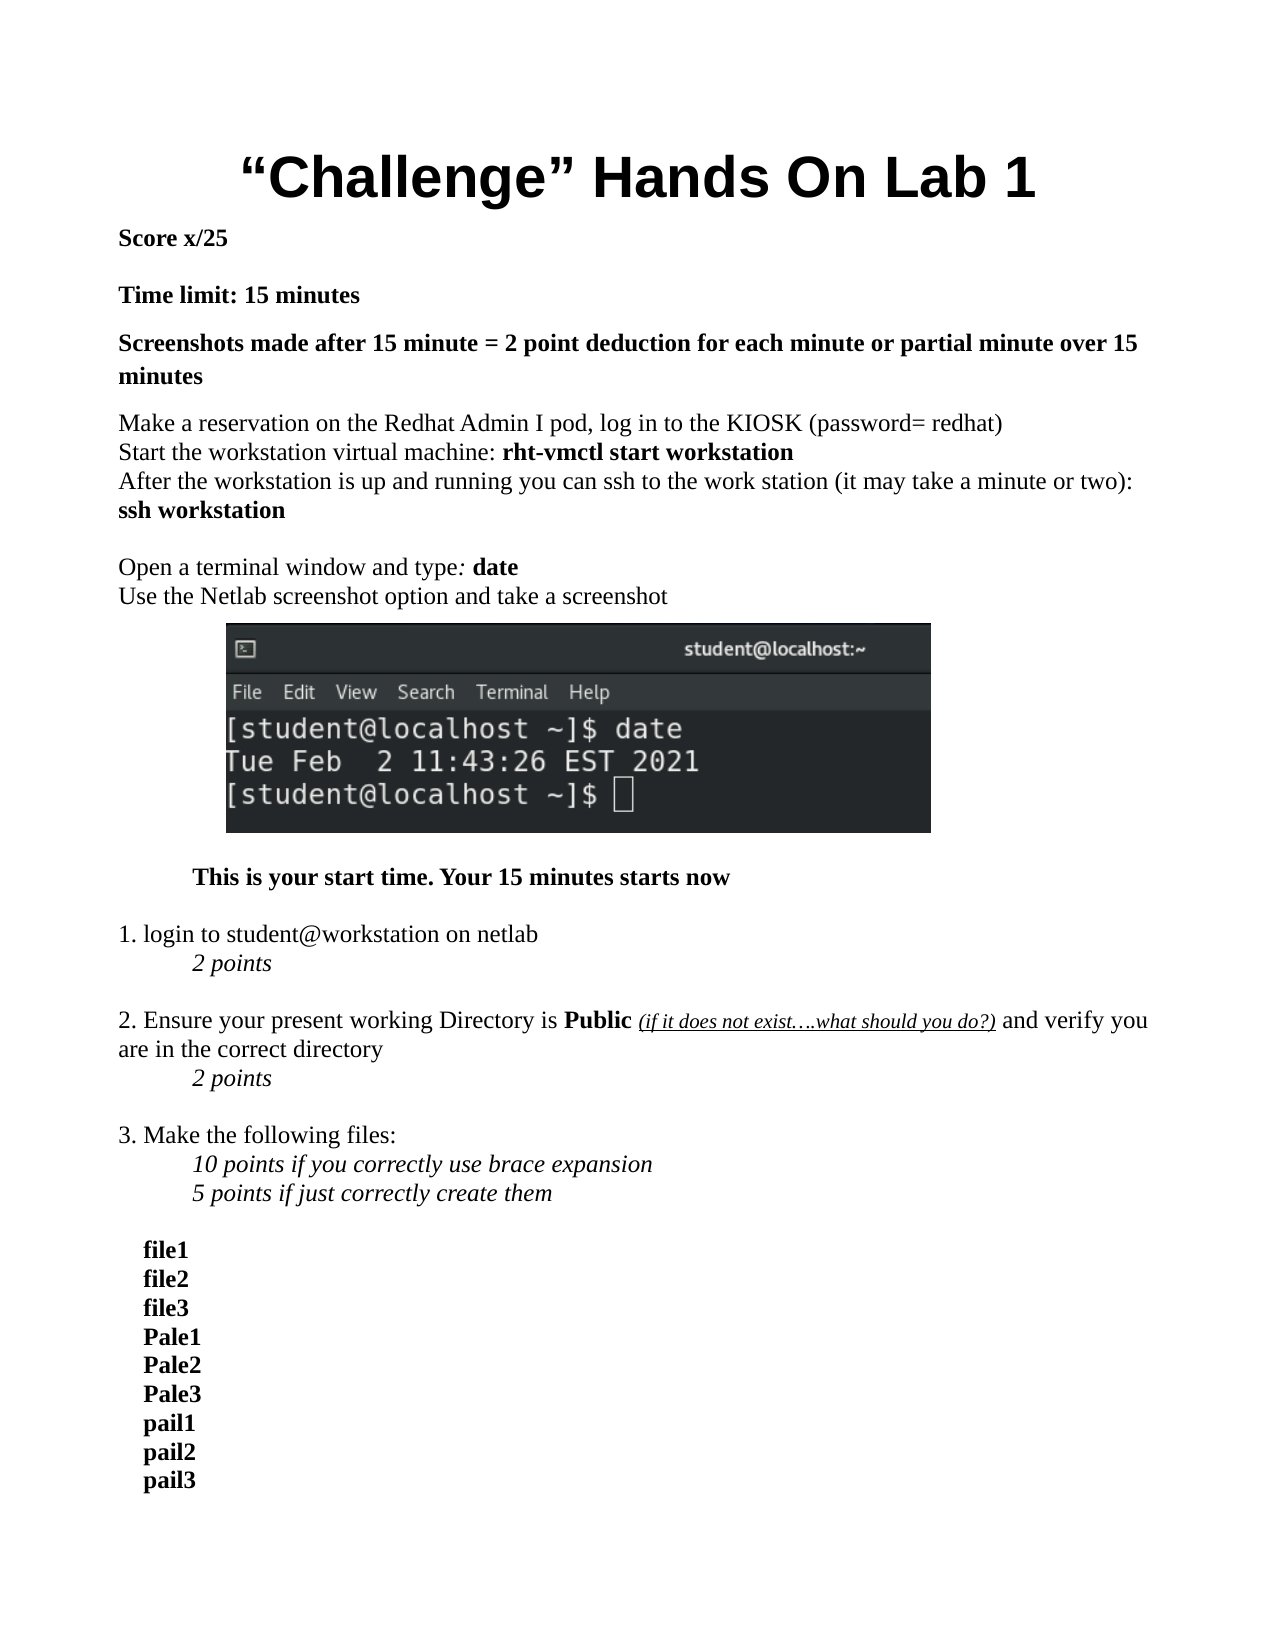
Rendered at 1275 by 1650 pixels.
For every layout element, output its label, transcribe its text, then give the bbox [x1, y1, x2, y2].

text Make a reservation on the Redhat Admin I pod, log in to the KIOSK (password= redhat) [118, 408, 1157, 437]
text Start the workstation virtual machine: rht-vmctl start workstation [118, 437, 1157, 466]
text pail1 [118, 1408, 1157, 1437]
text Pale1 [118, 1322, 1157, 1350]
text Use the Netlab screenshot option and take a screenshot [118, 581, 1157, 610]
text 1. login to student@workstation on netlab [118, 919, 1157, 948]
text Open a terminal window and type: date [118, 552, 1157, 581]
text pail2 [118, 1437, 1157, 1465]
text This is your start time. Your 15 minutes starts now [118, 862, 1157, 890]
text file1 [118, 1235, 1157, 1264]
text 3. Make the following files: [118, 1120, 1157, 1149]
text Screenshots made after 15 minute = 2 point deduction for each minute or partial minute over 15 minutes [118, 328, 1157, 389]
text After the workstation is up and running you can ssh to the work station (it may take a minute or two): ssh workstation [118, 466, 1157, 523]
text file2 [118, 1264, 1157, 1293]
text file3 [118, 1293, 1157, 1322]
text Pale2 [118, 1350, 1157, 1379]
text pail3 [118, 1465, 1157, 1494]
text 2. Ensure your present working Directory is Public (if it does not exist….what should you do?) and verify you are in the correct directory [118, 1005, 1157, 1063]
text 2 points [118, 1063, 1157, 1092]
text Pale3 [118, 1379, 1157, 1408]
text Time limit: 15 minutes [118, 280, 1157, 309]
title “Challenge” Hands On Lab 1 [118, 143, 1157, 210]
text 2 points [118, 948, 1157, 977]
text Score x/25 [118, 223, 1157, 251]
text 5 points if just correctly create them [118, 1178, 1157, 1207]
text 10 points if you correctly use brace expansion [118, 1149, 1157, 1178]
picture [226, 623, 931, 833]
